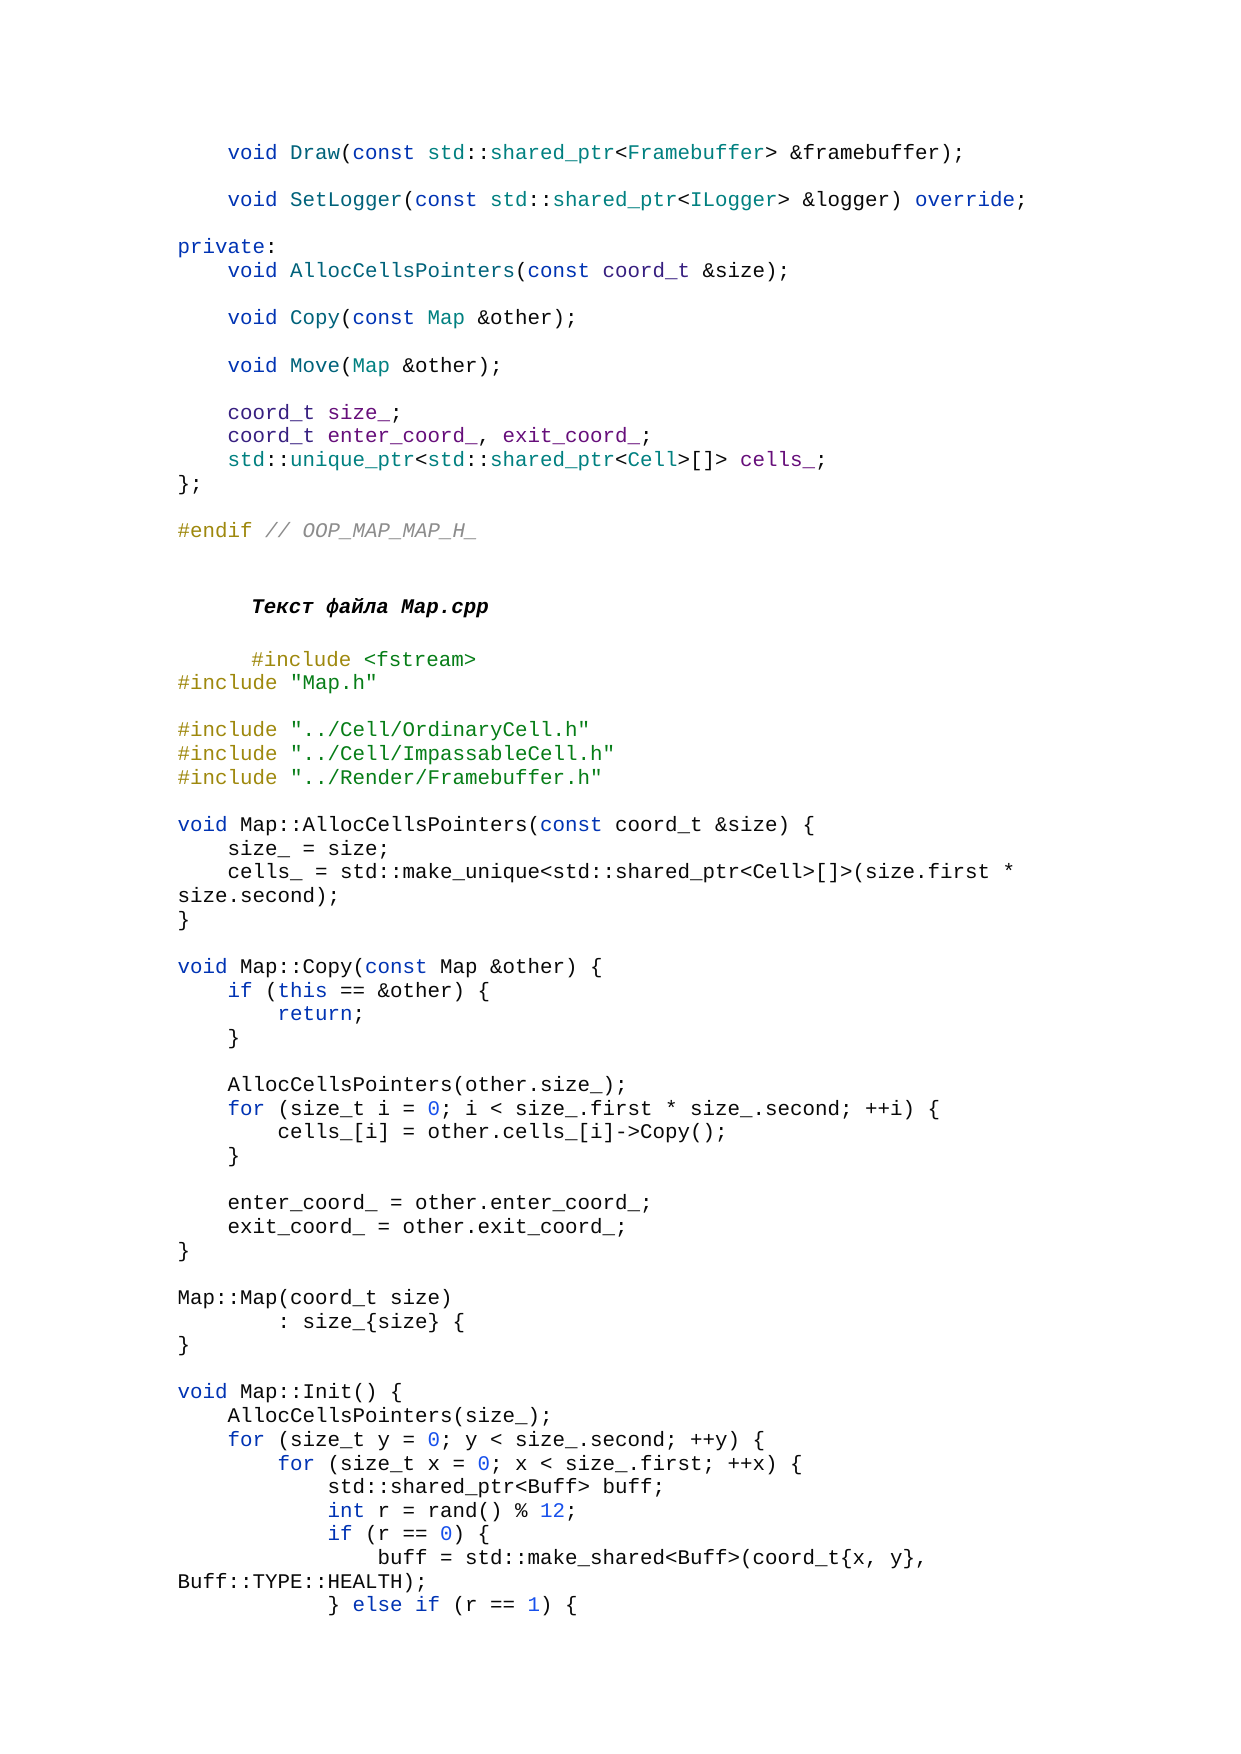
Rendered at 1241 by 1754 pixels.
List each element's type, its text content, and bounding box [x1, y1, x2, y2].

text Текст файла Map.cpp [177, 596, 1152, 620]
text void Draw(const std::shared_ptr<Framebuffer> &framebuffer); void SetLogger(const std::shared_ptr<ILogger> &logger) override; private: void AllocCellsPointers(const coord_t &size); void Copy(const Map &other); void Move(Map &other); coord_t size_; coord_t enter_coord_, exit_coord_; std::unique_ptr<std::shared_ptr<Cell>[]> cells_; }; #endif // OOP_MAP_MAP_H_ [177, 118, 1152, 596]
text #include <fstream> #include "Map.h" #include "../Cell/OrdinaryCell.h" #include "../Cell/ImpassableCell.h" #include "../Render/Framebuffer.h" void Map::AllocCellsPointers(const coord_t &size) { size_ = size; cells_ = std::make_unique<std::shared_ptr<Cell>[]>(size.first * size.second); } void Map::Copy(const Map &other) { if (this == &other) { return; } AllocCellsPointers(other.size_); for (size_t i = 0; i < size_.first * size_.second; ++i) { cells_[i] = other.cells_[i]->Copy(); } enter_coord_ = other.enter_coord_; exit_coord_ = other.exit_coord_; } Map::Map(coord_t size) : size_{size} { } void Map::Init() { AllocCellsPointers(size_); for (size_t y = 0; y < size_.second; ++y) { for (size_t x = 0; x < size_.first; ++x) { std::shared_ptr<Buff> buff; int r = rand() % 12; if (r == 0) { buff = std::make_shared<Buff>(coord_t{x, y}, Buff::TYPE::HEALTH); } else if (r == 1) { [177, 648, 1152, 1618]
